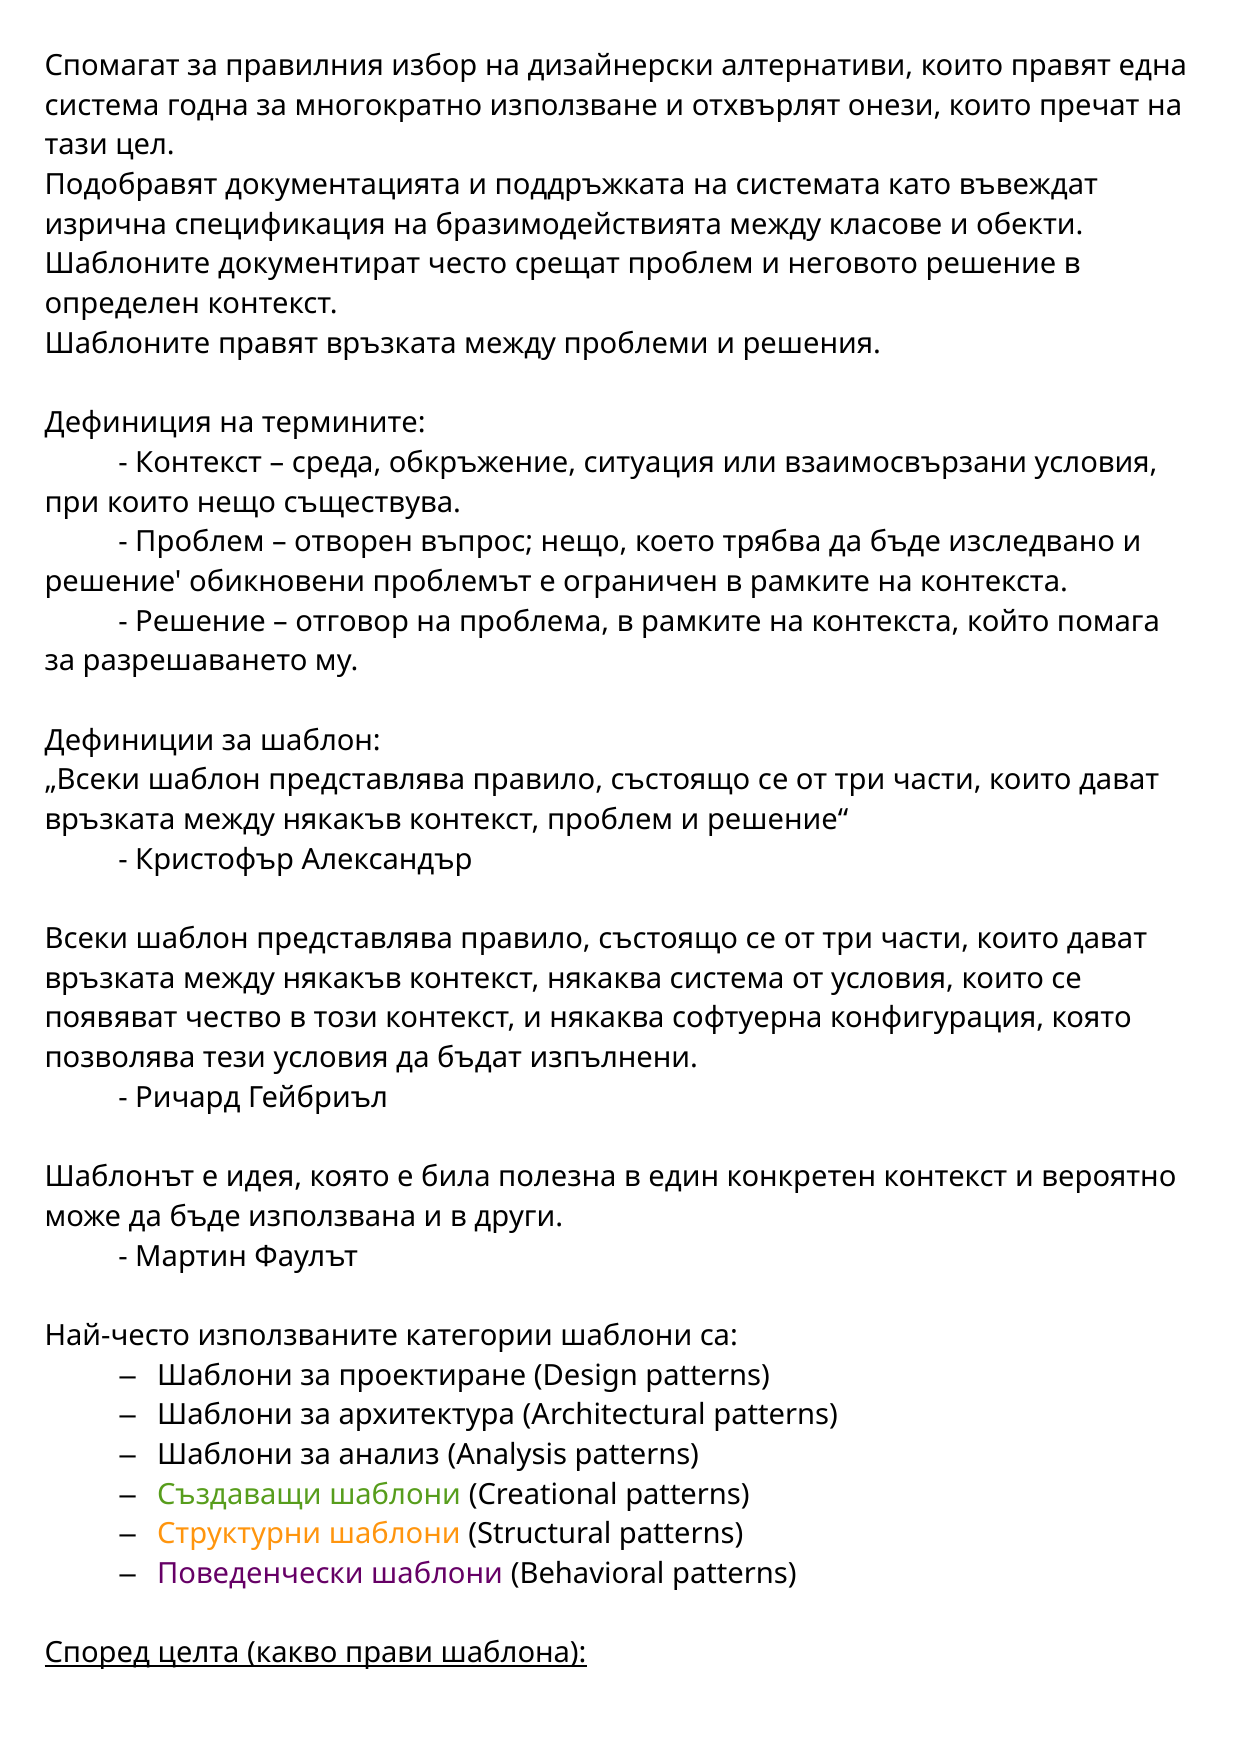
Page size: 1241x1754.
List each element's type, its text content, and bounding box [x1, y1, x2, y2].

list Шаблони за проектиране (Design patterns) [119, 1354, 1196, 1394]
text Според целта (какво прави шаблона): [44, 1632, 1196, 1671]
text „Всеки шаблон представлява правило, състоящо се от три части, които дават връзката между някакъв контекст, проблем и решение“ - Кристофър Александър [44, 759, 1196, 878]
text Шаблонът е идея, която е била полезна в един конкретен контекст и вероятно може да бъде използвана и в други. - Мартин Фаулът [44, 1156, 1196, 1274]
text Спомагат за правилния избор на дизайнерски алтернативи, които правят една система годна за многократно използване и отхвърлят онези, които пречат на тази цел. [44, 44, 1196, 163]
text Най-често използваните категории шаблони са: [44, 1314, 1196, 1354]
list Поведенчески шаблони (Behavioral patterns) [119, 1552, 1196, 1592]
text Дефиниции за шаблон: [44, 719, 1196, 759]
text Всеки шаблон представлява правило, състоящо се от три части, които дават връзката между някакъв контекст, някаква система от условия, които се появяват чество в този контекст, и някаква софтуерна конфигурация, която позволява тези условия да бъдат изпълнени. - Ричард Гейбриъл [44, 917, 1196, 1116]
list Структурни шаблони (Structural patterns) [119, 1513, 1196, 1552]
text Шаблоните правят връзката между проблеми и решения. [44, 322, 1196, 362]
list Шаблони за анализ (Analysis patterns) [119, 1433, 1196, 1473]
text Подобравят документацията и поддръжката на системата като въвеждат изрична спецификация на бразимодействията между класове и обекти. [44, 163, 1196, 243]
text - Контекст – среда, обкръжение, ситуация или взаимосвързани условия, при които нещо съществува. [44, 441, 1196, 521]
list Създаващи шаблони (Creational patterns) [119, 1473, 1196, 1513]
text Шаблоните документират често срещат проблем и неговото решение в определен контекст. [44, 243, 1196, 322]
text - Проблем – отворен въпрос; нещо, което трябва да бъде изследвано и решение' обикновени проблемът е ограничен в рамките на контекста. - Решение – отговор на проблема, в рамките на контекста, който помага за разрешаването му. [44, 521, 1196, 679]
list Шаблони за архитектура (Architectural patterns) [119, 1394, 1196, 1433]
text Дефиниция на термините: [44, 401, 1196, 441]
